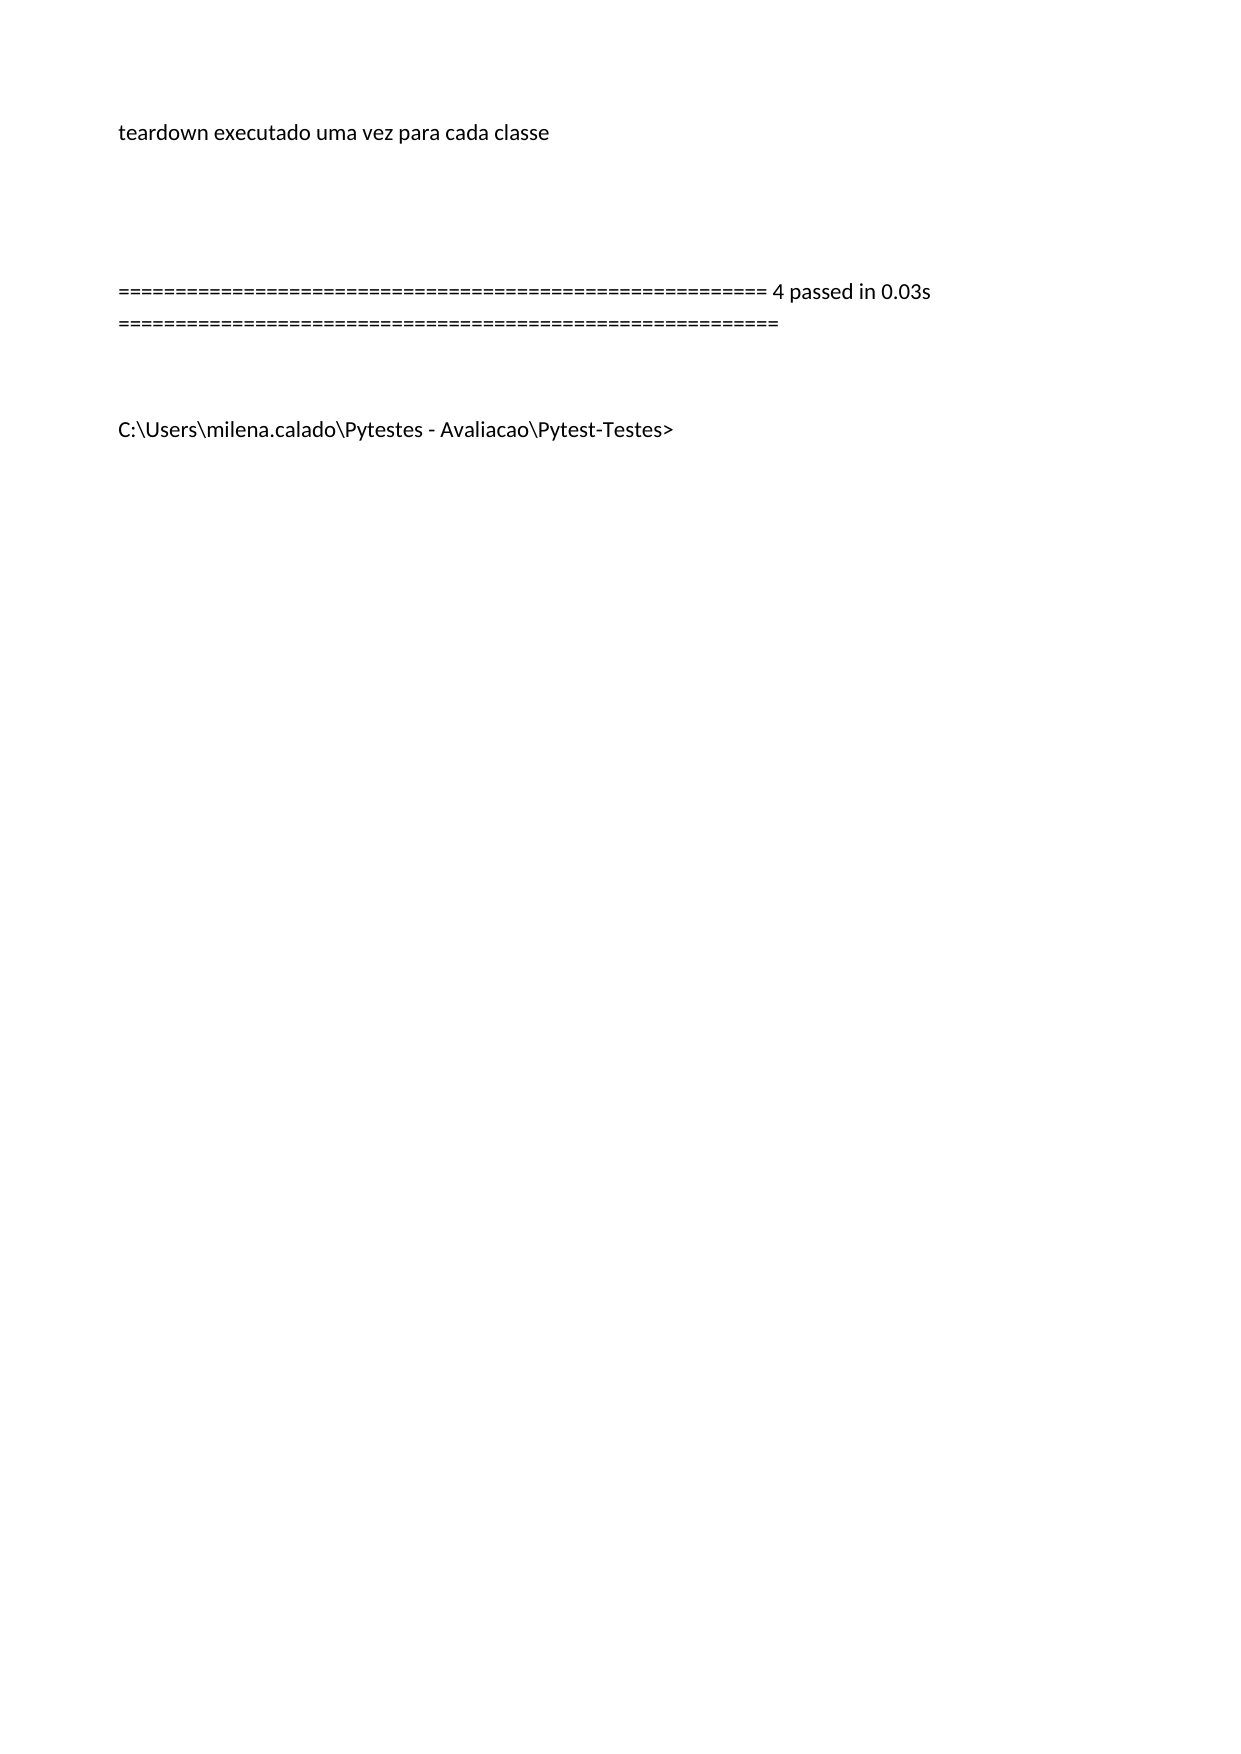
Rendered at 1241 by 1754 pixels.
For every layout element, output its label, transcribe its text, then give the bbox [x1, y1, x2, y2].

text ========================================================= 4 passed in 0.03s ========================================================== [118, 277, 1122, 337]
text C:\Users\milena.calado\Pytestes - Avaliacao\Pytest-Testes> [118, 415, 1122, 443]
text teardown executado uma vez para cada classe [118, 118, 1122, 146]
